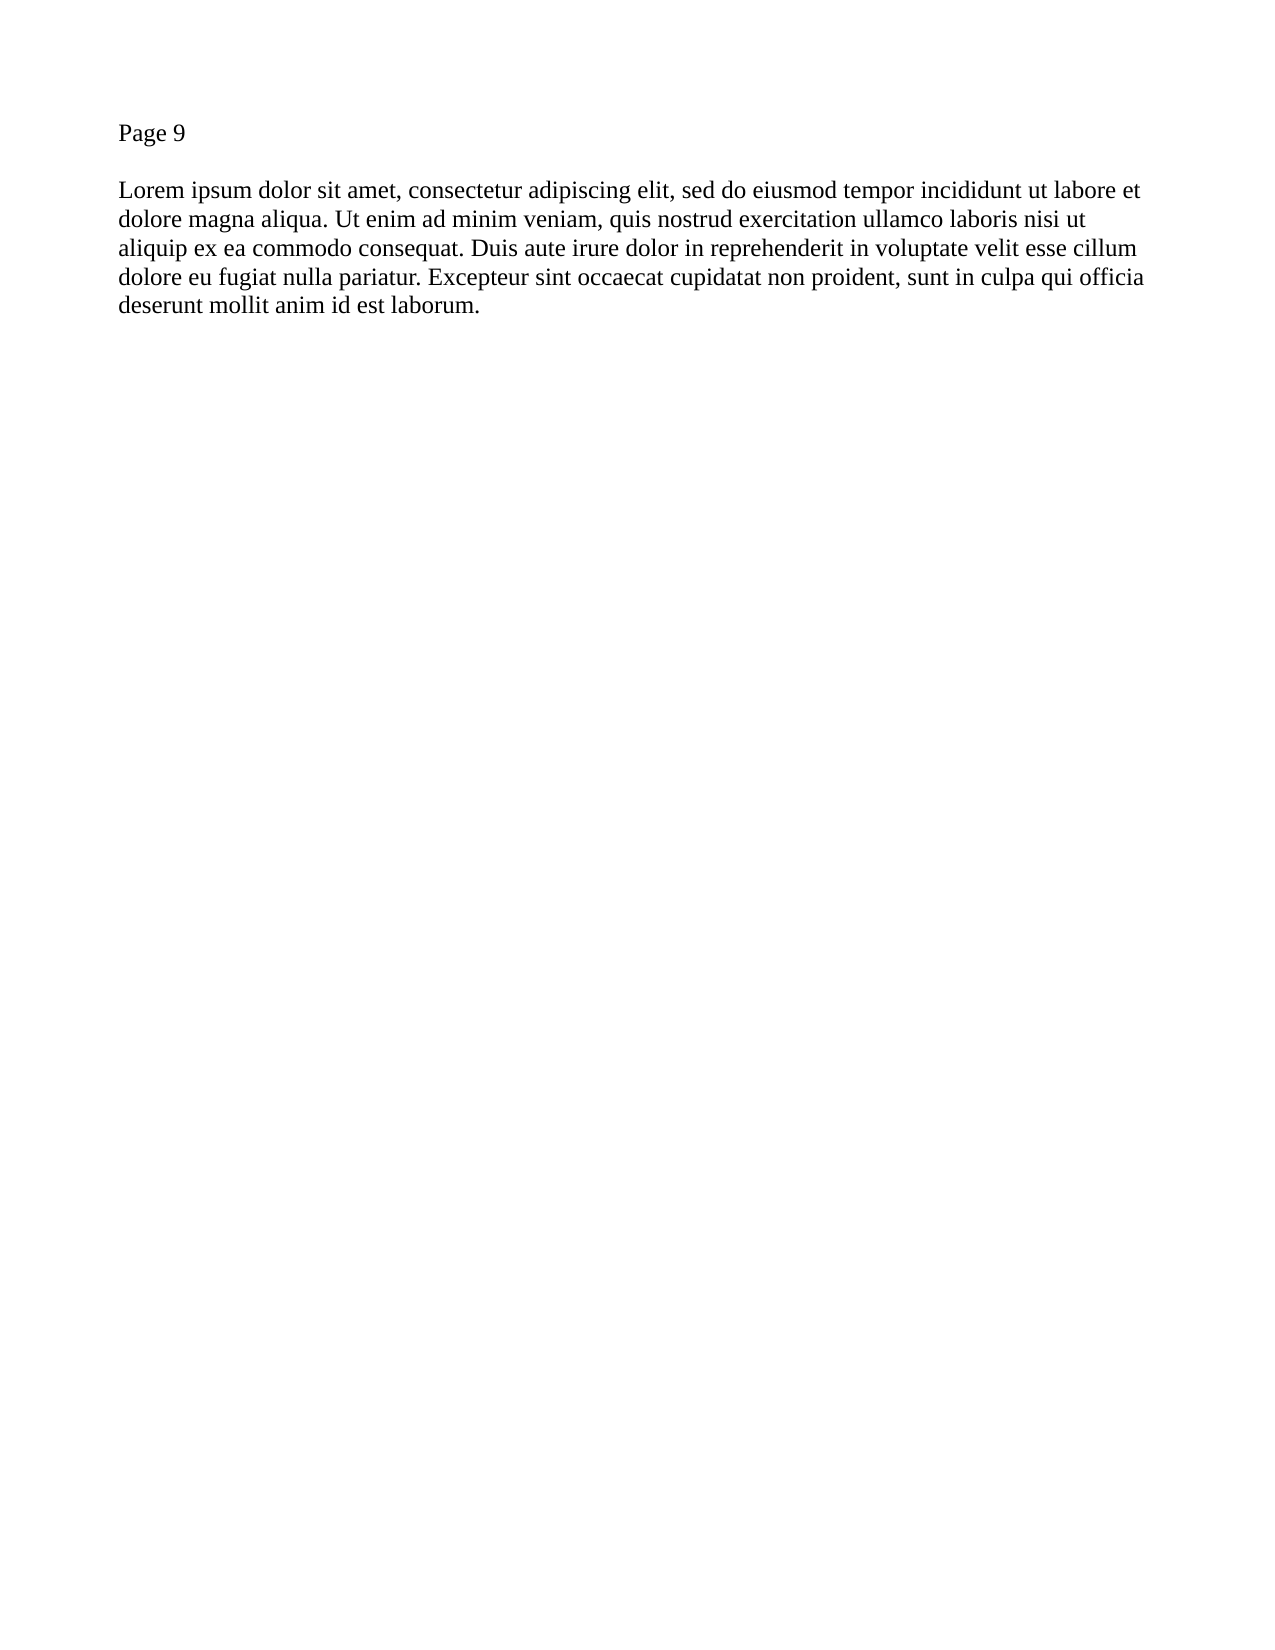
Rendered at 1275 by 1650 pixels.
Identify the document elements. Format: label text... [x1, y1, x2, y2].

text Lorem ipsum dolor sit amet, consectetur adipiscing elit, sed do eiusmod tempor incididunt ut labore et dolore magna aliqua. Ut enim ad minim veniam, quis nostrud exercitation ullamco laboris nisi ut aliquip ex ea commodo consequat. Duis aute irure dolor in reprehenderit in voluptate velit esse cillum dolore eu fugiat nulla pariatur. Excepteur sint occaecat cupidatat non proident, sunt in culpa qui officia deserunt mollit anim id est laborum. [118, 176, 1157, 319]
text Page 9 [118, 118, 1157, 147]
